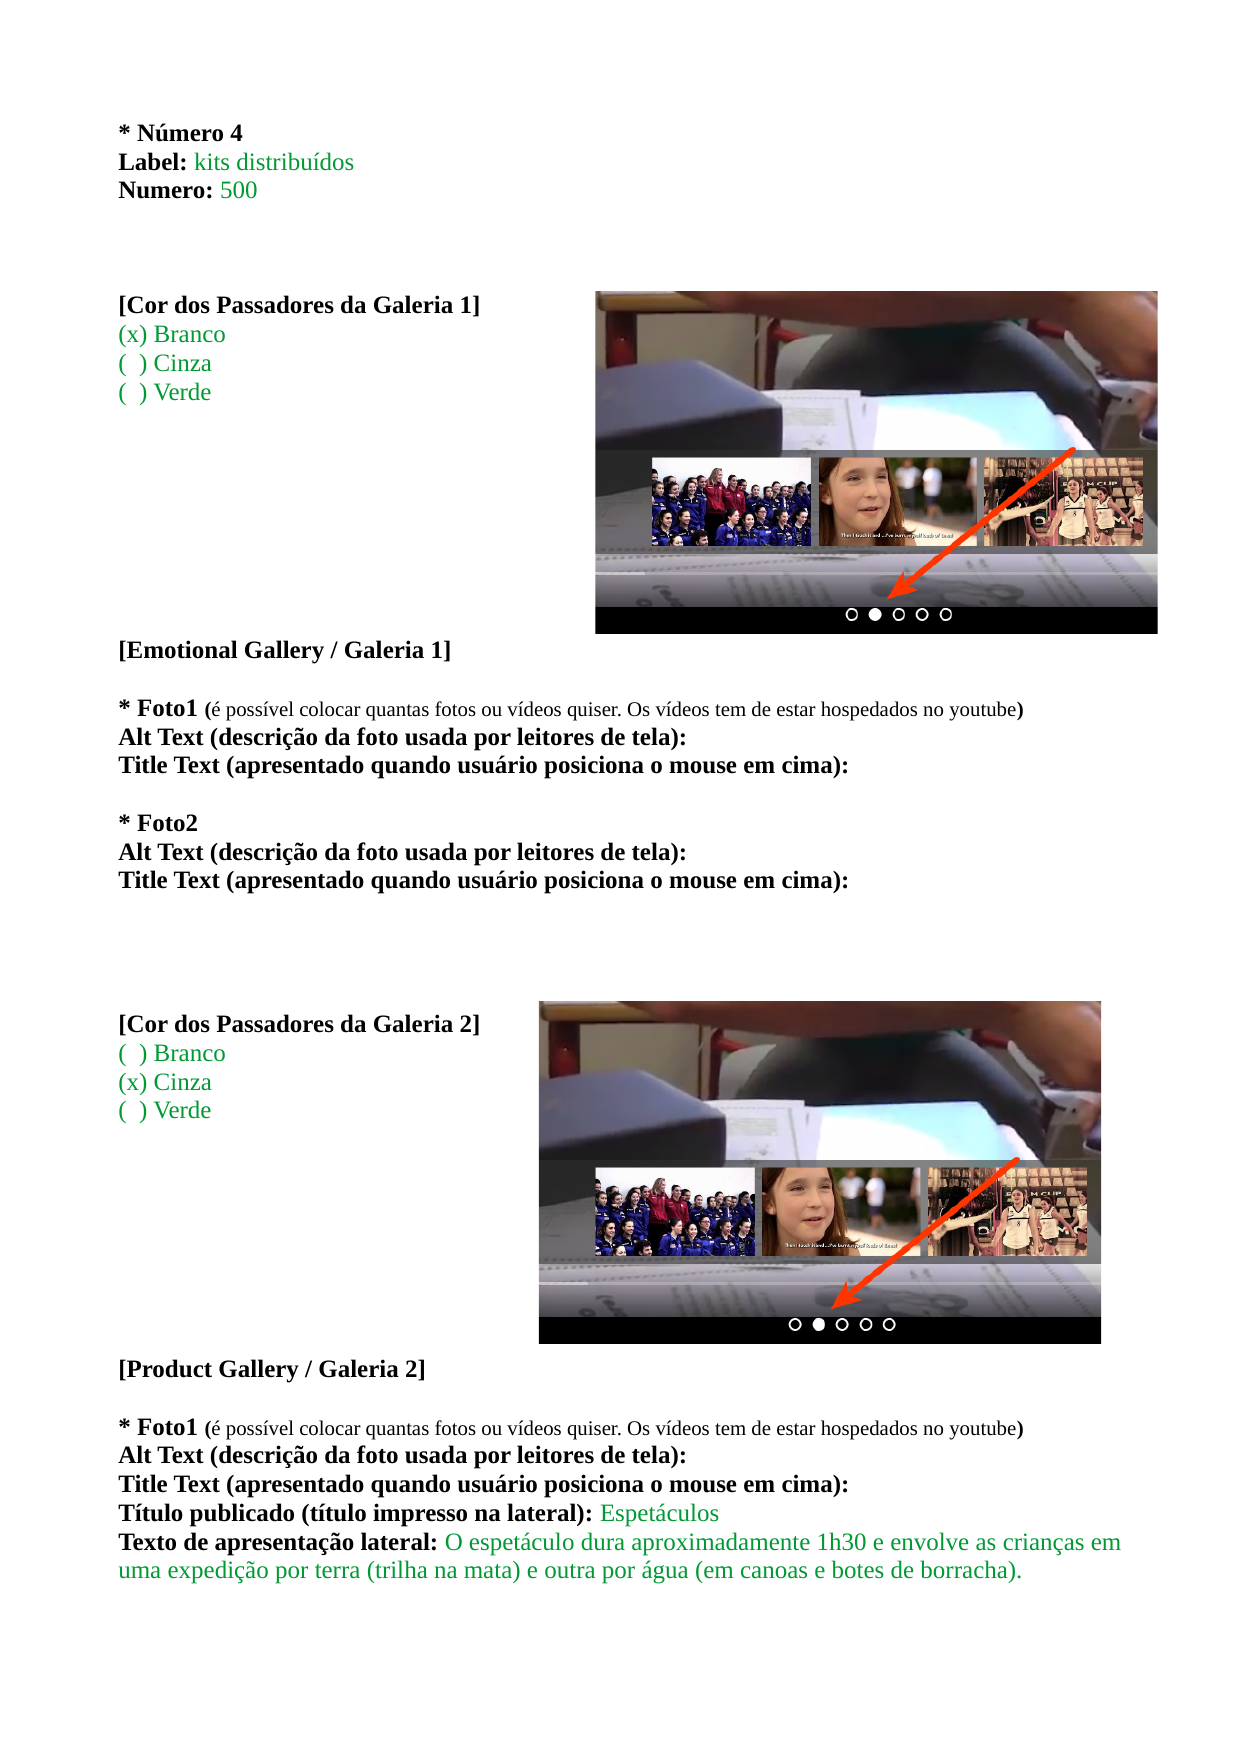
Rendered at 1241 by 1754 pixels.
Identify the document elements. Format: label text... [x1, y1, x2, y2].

text Title Text (apresentado quando usuário posiciona o mouse em cima): [118, 1469, 1122, 1498]
text Numero: 500 [118, 176, 1122, 204]
text ( ) Verde [118, 377, 595, 406]
text [1102, 1067, 1122, 1096]
text [Emotional Gallery / Galeria 1] [118, 636, 1122, 664]
text * Número 4 [118, 118, 1122, 147]
text Title Text (apresentado quando usuário posiciona o mouse em cima): [118, 751, 1122, 779]
text * Foto1 (é possível colocar quantas fotos ou vídeos quiser. Os vídeos tem de estar hospedados no youtube) [118, 693, 1122, 722]
text [1102, 1038, 1122, 1067]
text [Cor dos Passadores da Galeria 1] [118, 291, 595, 319]
text Label: kits distribuídos [118, 147, 1122, 176]
text [1102, 1096, 1122, 1124]
picture [595, 291, 1158, 634]
text (x) Cinza [118, 1067, 538, 1096]
text ( ) Branco [118, 1038, 538, 1067]
text * Foto2 [118, 808, 1122, 837]
text Título publicado (título impresso na lateral): Espetáculos [118, 1498, 1122, 1527]
picture [538, 1001, 1102, 1344]
text [Cor dos Passadores da Galeria 2] [118, 1009, 538, 1038]
text Alt Text (descrição da foto usada por leitores de tela): [118, 722, 1122, 751]
text Alt Text (descrição da foto usada por leitores de tela): [118, 1441, 1122, 1469]
text Texto de apresentação lateral: O espetáculo dura aproximadamente 1h30 e envolve as crianças em uma expedição por terra (trilha na mata) e outra por água (em canoas e botes de borracha). [118, 1527, 1122, 1584]
text ( ) Verde [118, 1096, 538, 1124]
text ( ) Cinza [118, 348, 595, 377]
text [Product Gallery / Galeria 2] [118, 1354, 1122, 1383]
text Title Text (apresentado quando usuário posiciona o mouse em cima): [118, 866, 1122, 894]
text * Foto1 (é possível colocar quantas fotos ou vídeos quiser. Os vídeos tem de estar hospedados no youtube) [118, 1412, 1122, 1441]
text (x) Branco [118, 319, 595, 348]
text Alt Text (descrição da foto usada por leitores de tela): [118, 837, 1122, 866]
